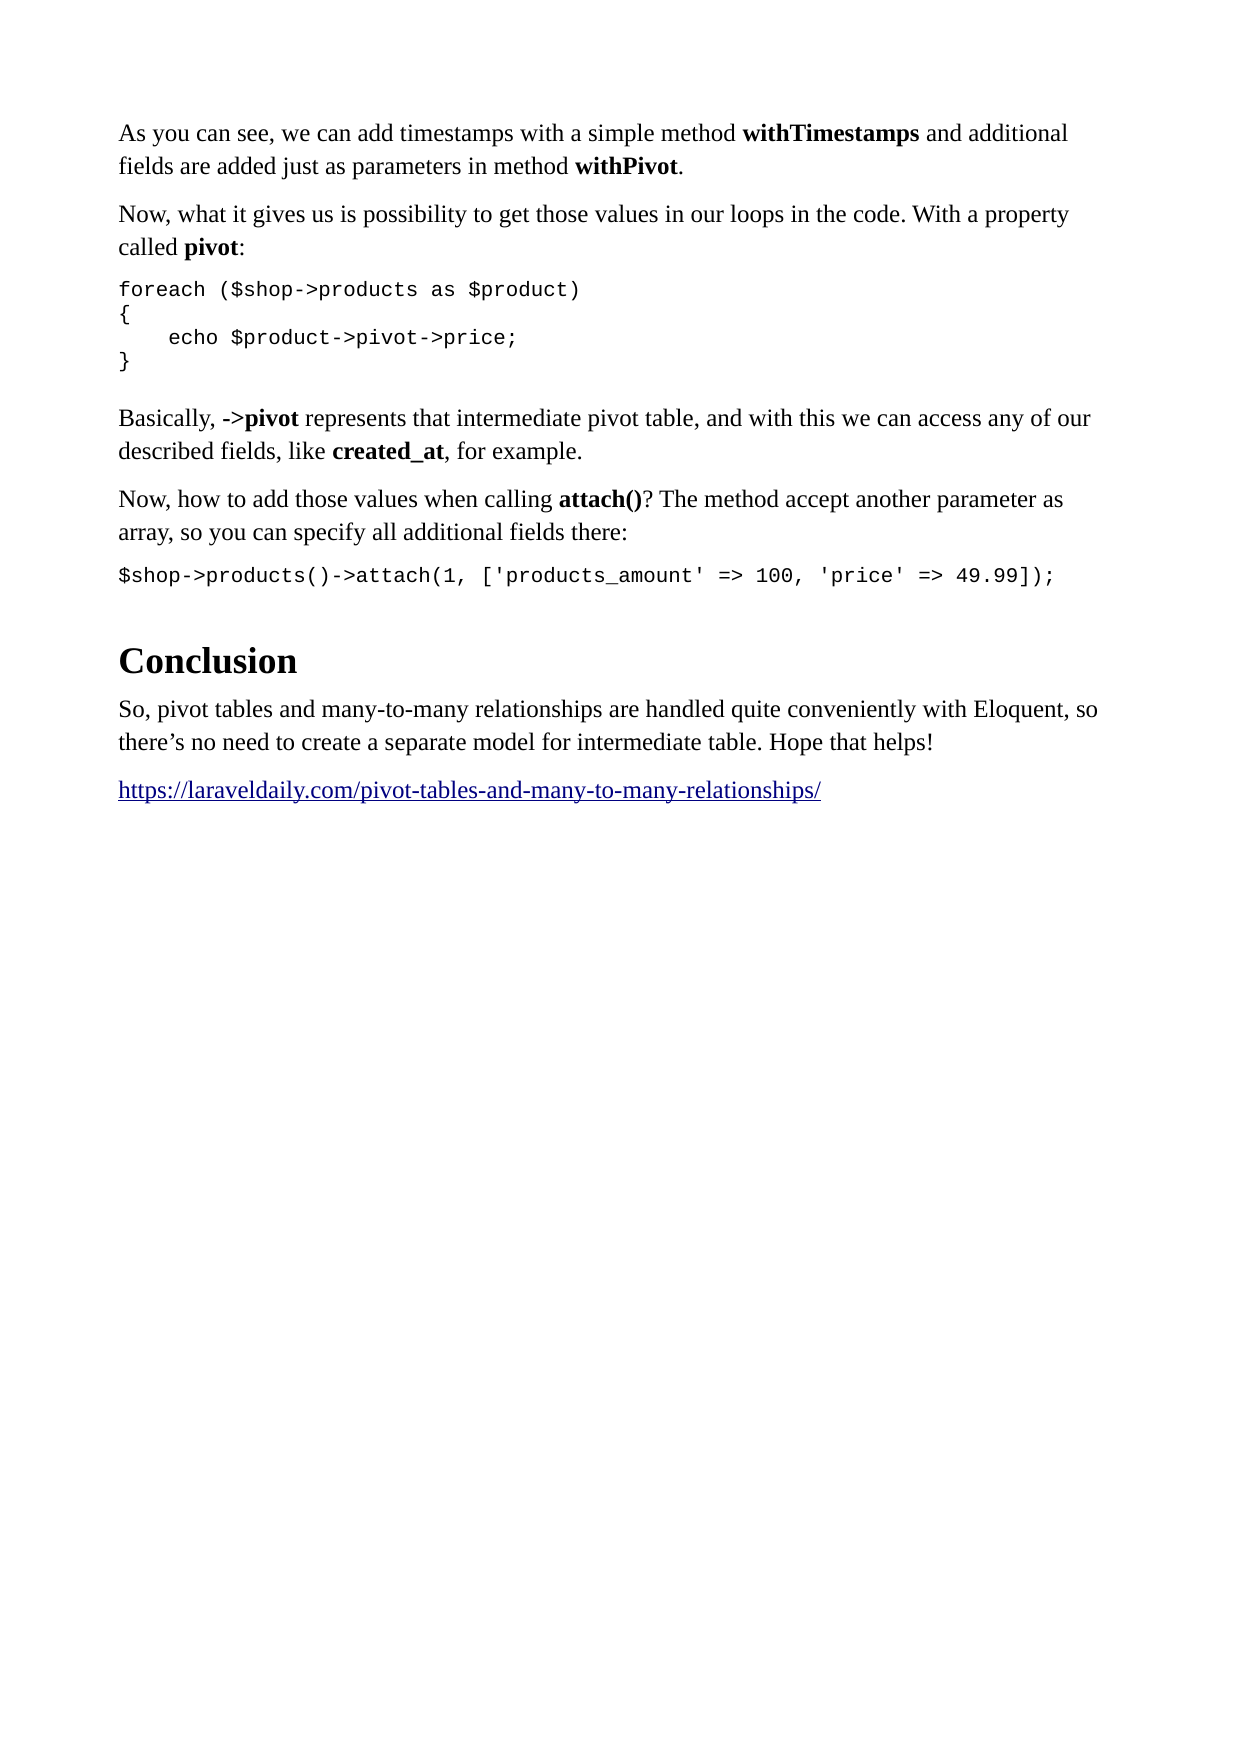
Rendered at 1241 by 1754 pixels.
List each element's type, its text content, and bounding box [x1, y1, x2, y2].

text { [118, 303, 1122, 327]
text Now, what it gives us is possibility to get those values in our loops in the code. With a property called pivot: [118, 199, 1122, 261]
text https://laraveldaily.com/pivot-tables-and-many-to-many-relationships/ [118, 775, 1122, 804]
text Basically, ->pivot represents that intermediate pivot table, and with this we can access any of our described fields, like created_at, for example. [118, 403, 1122, 465]
text foreach ($shop->products as $product) [118, 279, 1122, 303]
text echo $product->pivot->price; [118, 327, 1122, 350]
text $shop->products()->attach(1, ['products_amount' => 100, 'price' => 49.99]); [118, 565, 1122, 588]
text } [118, 350, 1122, 374]
text So, pivot tables and many-to-many relationships are handled quite conveniently with Eloquent, so there’s no need to create a separate model for intermediate table. Hope that helps! [118, 694, 1122, 756]
text Now, how to add those values when calling attach()? The method accept another parameter as array, so you can specify all additional fields there: [118, 484, 1122, 546]
subtitle Conclusion [118, 639, 1122, 682]
text As you can see, we can add timestamps with a simple method withTimestamps and additional fields are added just as parameters in method withPivot. [118, 118, 1122, 180]
